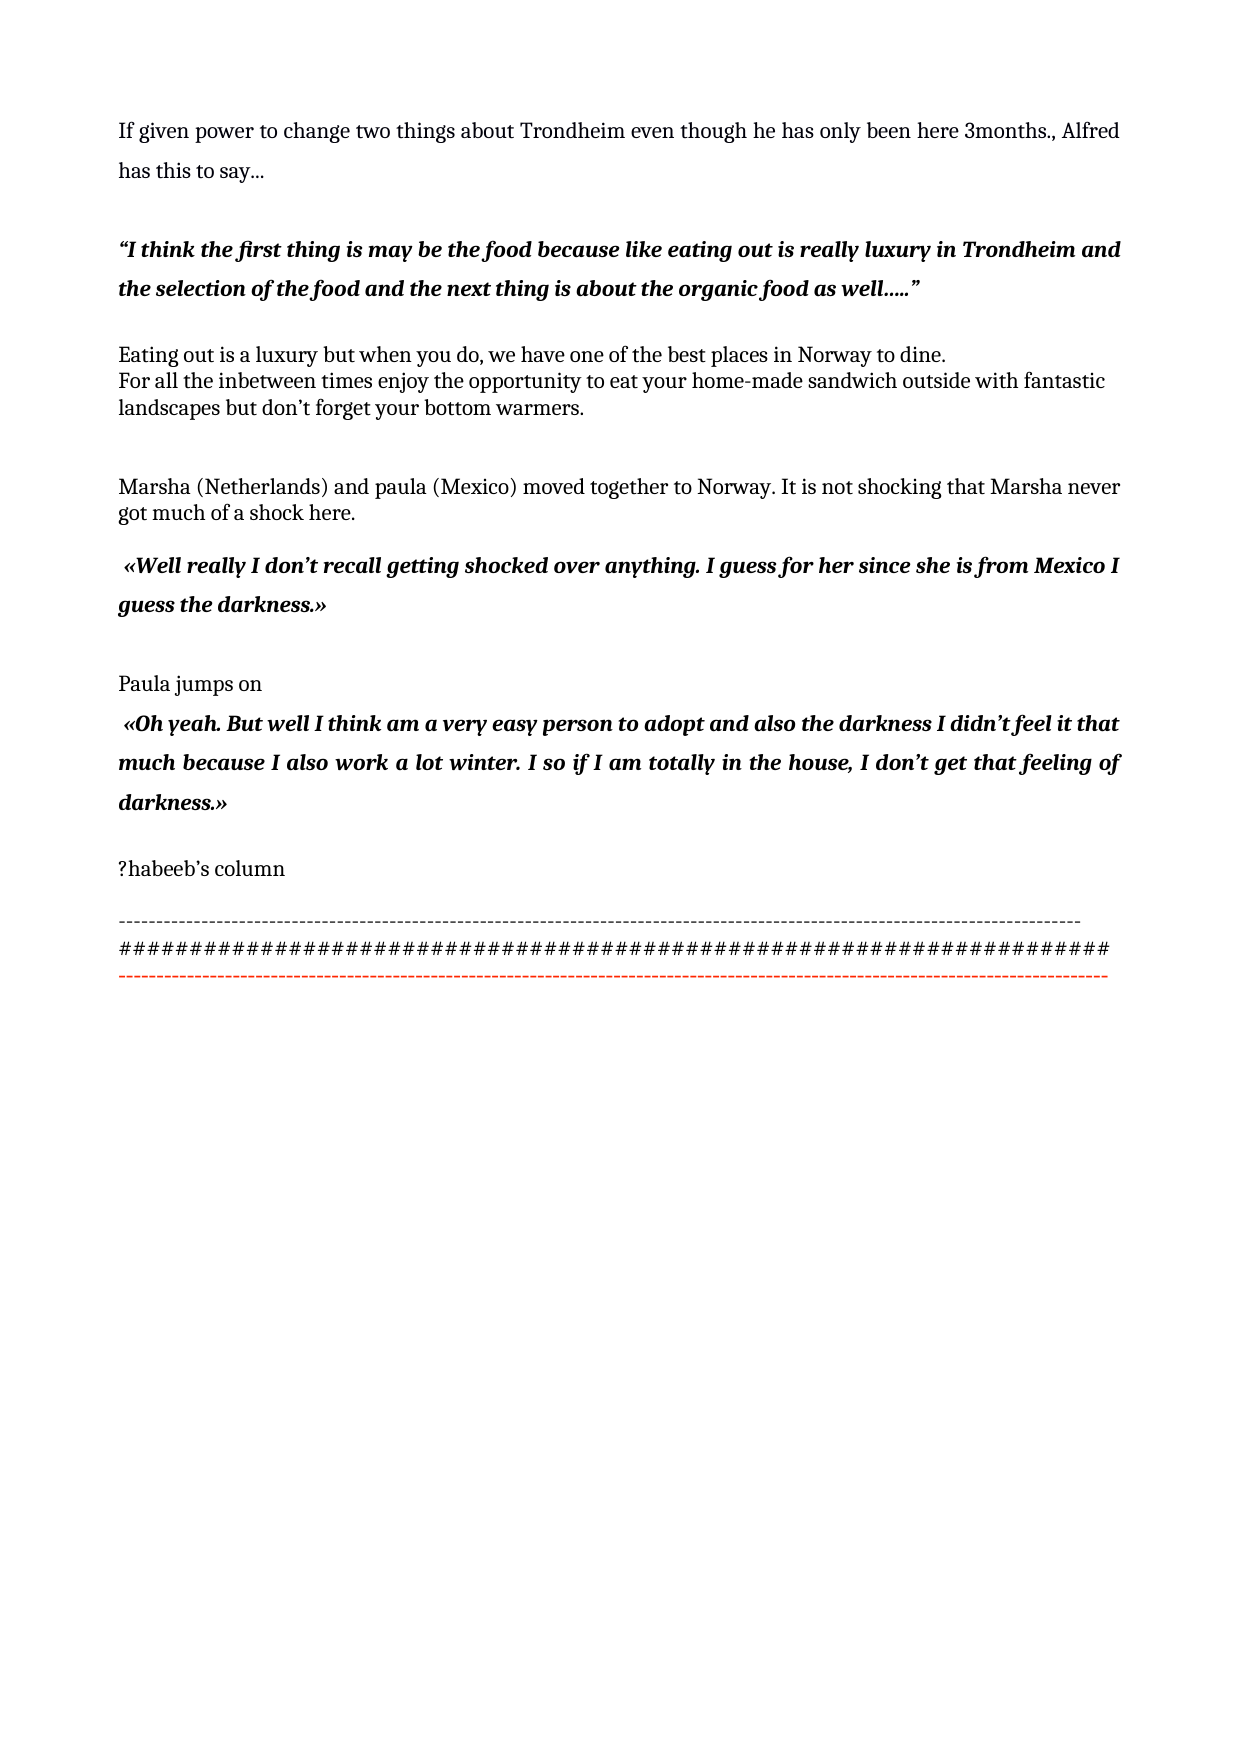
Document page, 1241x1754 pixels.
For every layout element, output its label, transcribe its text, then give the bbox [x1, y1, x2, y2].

text ?habeeb’s column [118, 855, 1122, 882]
text «Oh yeah. But well I think am a very easy person to adopt and also the darkness I didn’t feel it that much because I also work a lot winter. I so if I am totally in the house, I don’t get that feeling of darkness.» [118, 711, 1122, 816]
text -------------------------------------------------------------------------------------------------------------------------------- [118, 908, 1122, 934]
text Marsha (Netherlands) and paula (Mexico) moved together to Norway. It is not shocking that Marsha never got much of a shock here. [118, 474, 1122, 526]
text For all the inbetween times enjoy the opportunity to eat your home-made sandwich outside with fantastic landscapes but don’t forget your bottom warmers. [118, 368, 1122, 421]
text ###################################################################### [118, 934, 1122, 961]
text Paula jumps on [118, 671, 1122, 697]
text ---------------------------------------------------------------------------------------------------------------------------------- [118, 961, 1122, 987]
text «Well really I don’t recall getting shocked over anything. I guess for her since she is from Mexico I guess the darkness.» [118, 553, 1122, 618]
text If given power to change two things about Trondheim even though he has only been here 3months., Alfred has this to say... [118, 118, 1122, 184]
text “I think the first thing is may be the food because like eating out is really luxury in Trondheim and the selection of the food and the next thing is about the organic food as well…..” [118, 237, 1122, 302]
text Eating out is a luxury but when you do, we have one of the best places in Norway to dine. [118, 342, 1122, 368]
